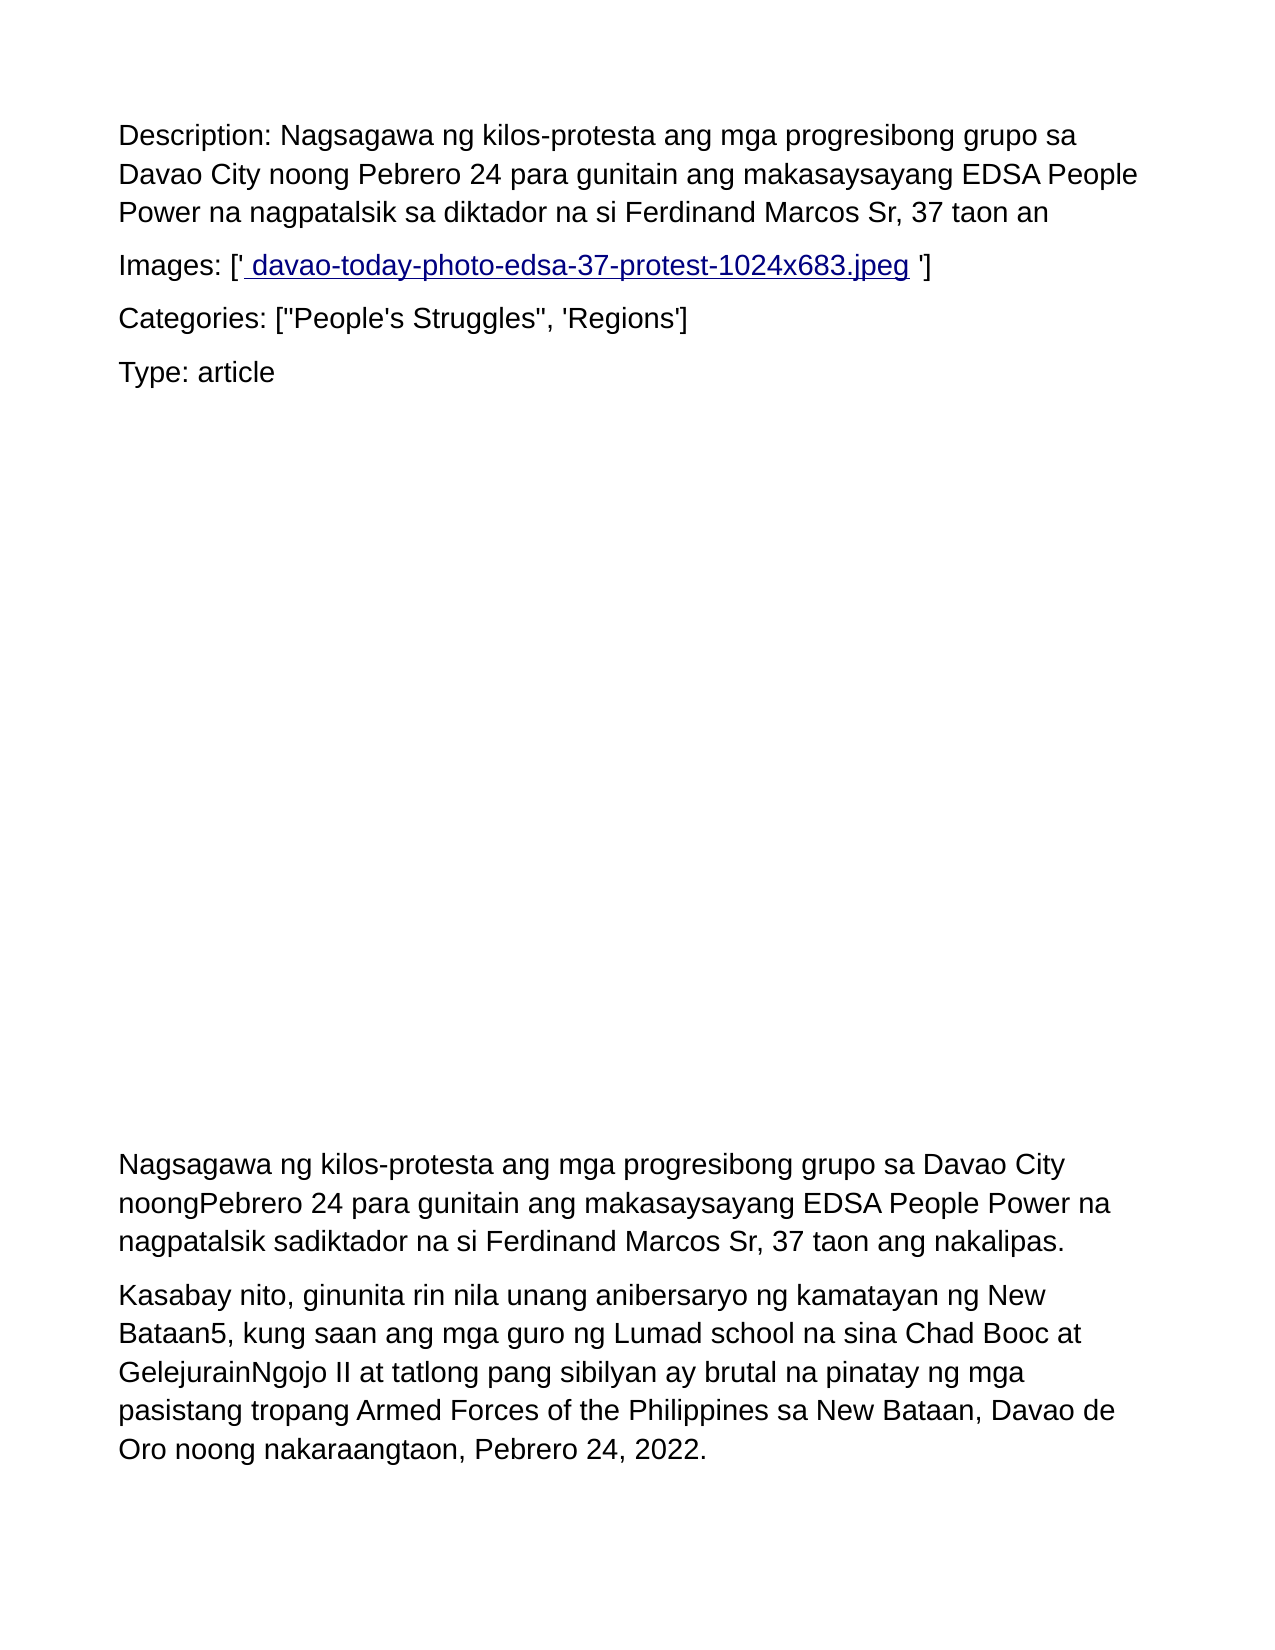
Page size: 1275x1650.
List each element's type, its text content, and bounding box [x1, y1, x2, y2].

text Nagsagawa ng kilos-protesta ang mga progresibong grupo sa Davao City noongPebrero 24 para gunitain ang makasaysayang EDSA People Power na nagpatalsik sadiktador na si Ferdinand Marcos Sr, 37 taon ang nakalipas. [118, 1147, 1157, 1258]
text Images: [' davao-today-photo-edsa-37-protest-1024x683.jpeg '] [118, 248, 1157, 282]
text Type: article [118, 354, 1157, 388]
text Categories: ["People's Struggles", 'Regions'] [118, 301, 1157, 335]
text Description: Nagsagawa ng kilos-protesta ang mga progresibong grupo sa Davao City noong Pebrero 24 para gunitain ang makasaysayang EDSA People Power na nagpatalsik sa diktador na si Ferdinand Marcos Sr, 37 taon an [118, 118, 1157, 229]
text Kasabay nito, ginunita rin nila unang anibersaryo ng kamatayan ng New Bataan5, kung saan ang mga guro ng Lumad school na sina Chad Booc at GelejurainNgojo II at tatlong pang sibilyan ay brutal na pinatay ng mga pasistang tropang Armed Forces of the Philippines sa New Bataan, Davao de Oro noong nakaraangtaon, Pebrero 24, 2022. [118, 1278, 1157, 1465]
